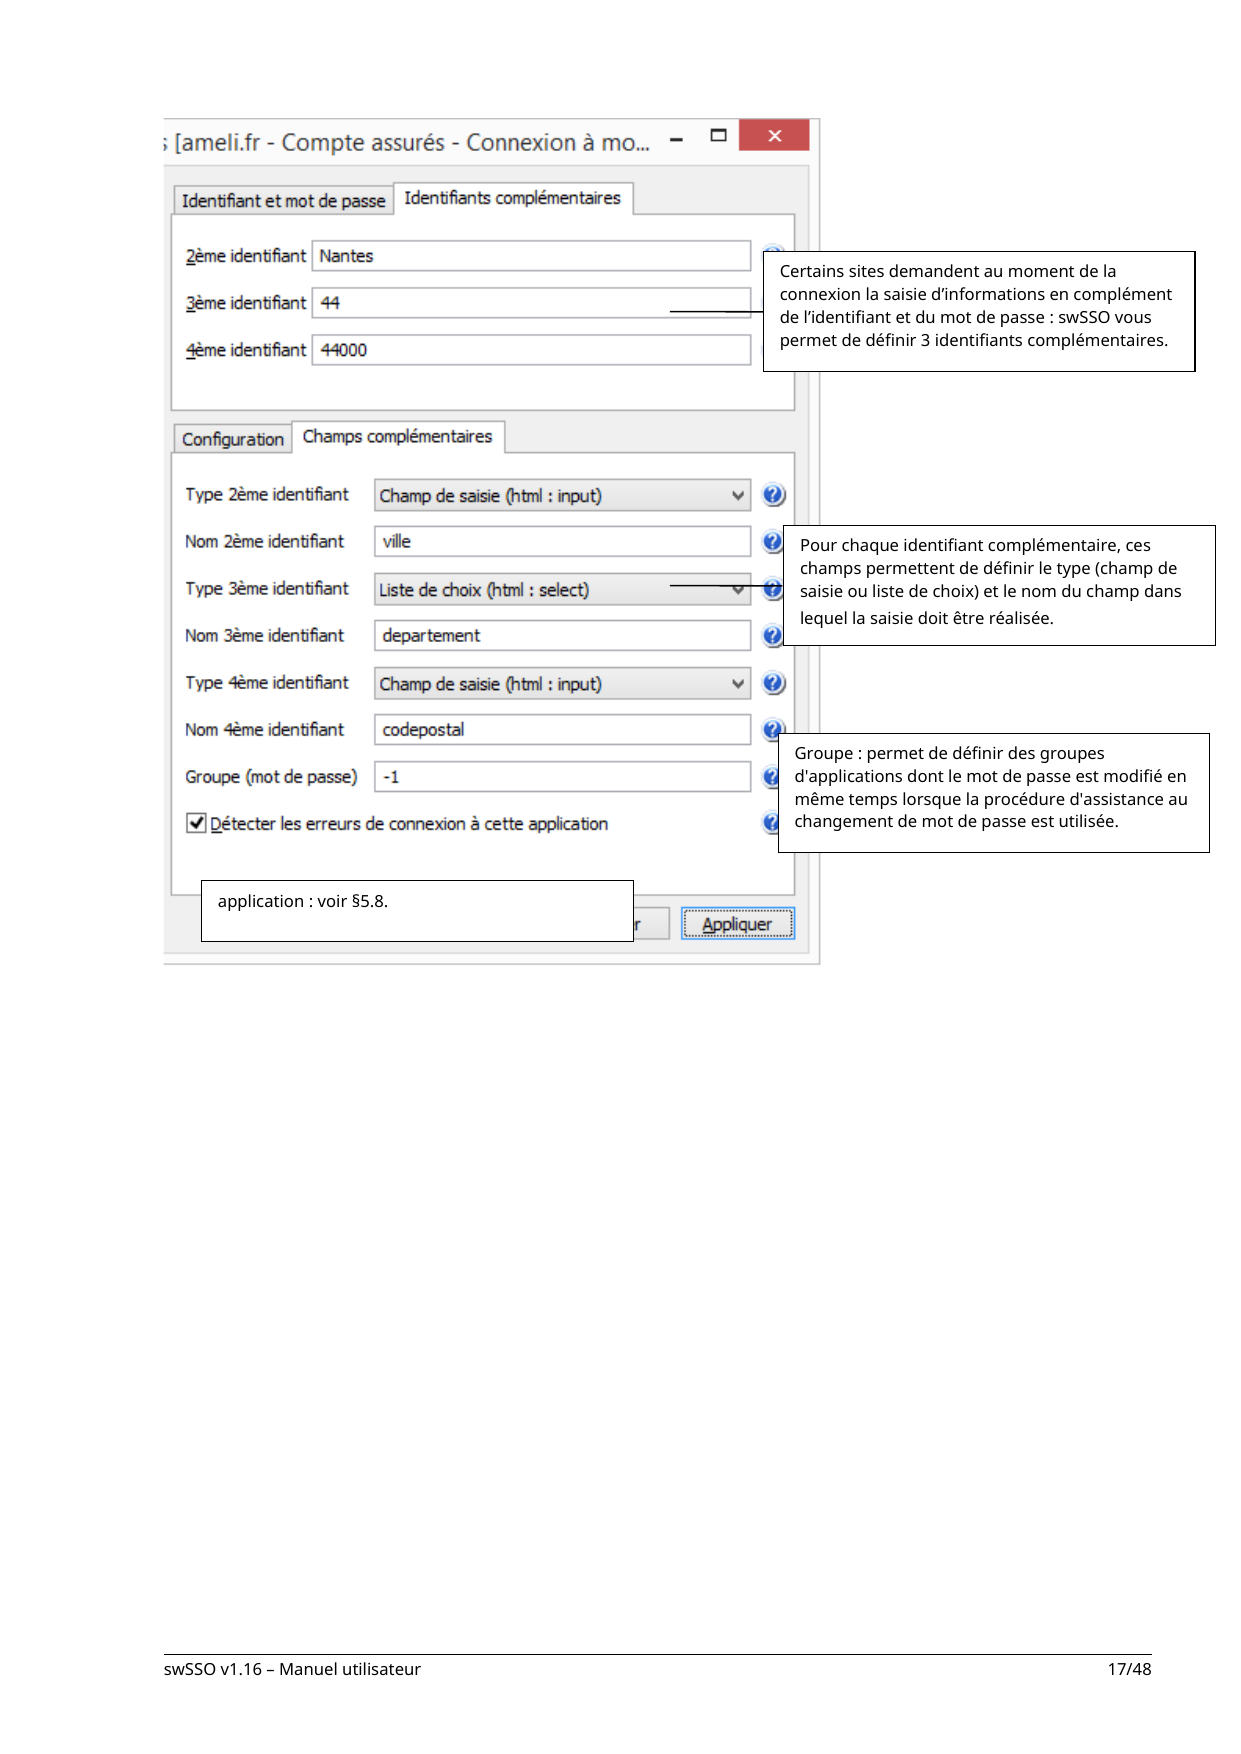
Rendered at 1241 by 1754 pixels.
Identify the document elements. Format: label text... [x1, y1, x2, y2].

text Détecter les erreurs de connexion à cette application : voir §5.8. [218, 889, 617, 933]
text Pour chaque identifiant complémentaire, ces champs permettent de définir le type (champ de saisie ou liste de choix) et le nom du champ dans lequel la saisie doit être réalisée. [800, 534, 1199, 631]
text Certains sites demandent au moment de la connexion la saisie d’informations en complément de l’identifiant et du mot de passe : swSSO vous permet de définir 3 identifiants complémentaires. [779, 260, 1179, 351]
text Groupe : permet de définir des groupes d'applications dont le mot de passe est modifié en même temps lorsque la procédure d'assistance au changement de mot de passe est utilisée. [794, 742, 1194, 832]
